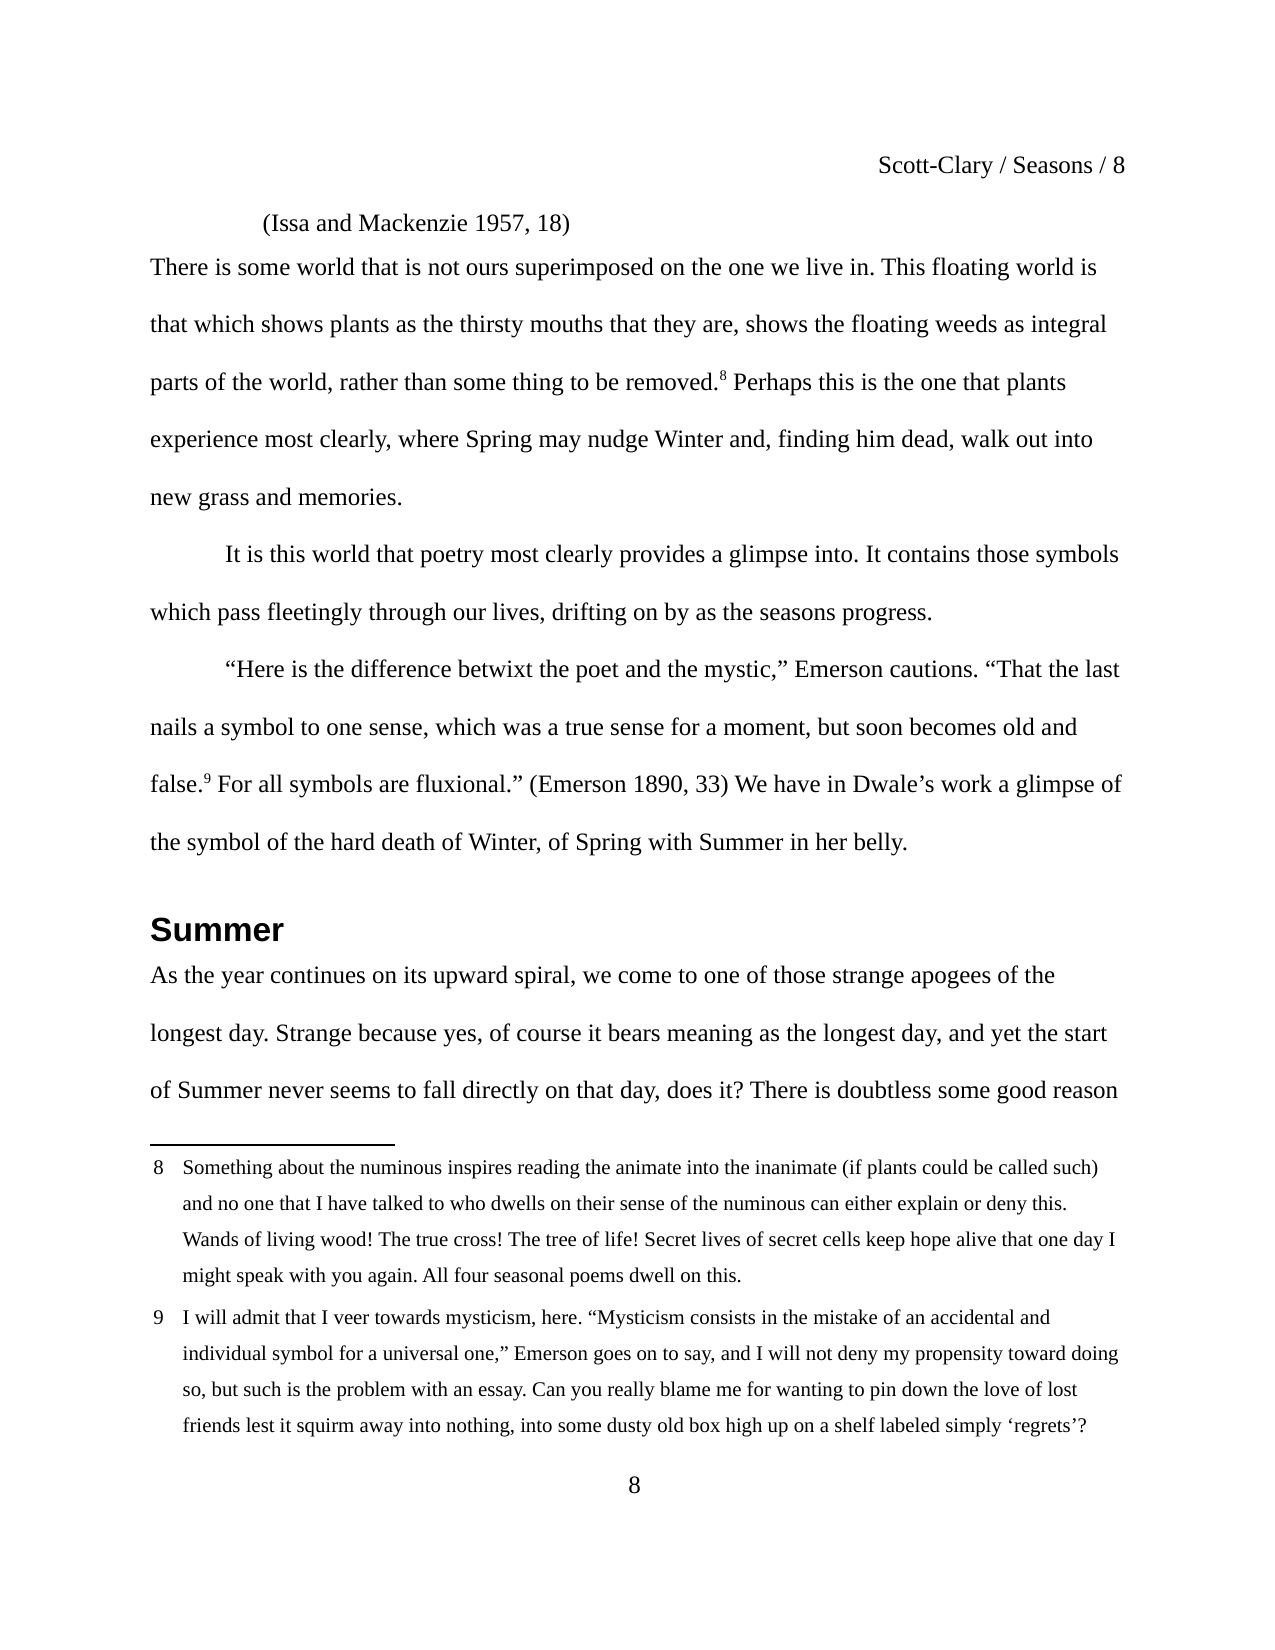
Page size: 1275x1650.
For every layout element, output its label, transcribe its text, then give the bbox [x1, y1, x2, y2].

subtitle Summer [150, 909, 1125, 948]
text Something about the numinous inspires reading the animate into the inanimate (if plants could be called such) and no one that I have talked to who dwells on their sense of the numinous can either explain or deny this. Wands of living wood! The true cross! The tree of life! Secret lives of secret cells keep hope alive that one day I might speak with you again. All four seasonal poems dwell on this. [150, 1152, 1125, 1290]
text There is some world that is not ours superimposed on the one we live in. This floating world is that which shows plants as the thirsty mouths that they are, shows the floating weeds as integral parts of the world, rather than some thing to be removed. Perhaps this is the one that plants experience most clearly, where Spring may nudge Winter and, finding him dead, walk out into new grass and memories. [150, 252, 1125, 511]
text “Here is the difference betwixt the poet and the mystic,” Emerson cautions. “That the last nails a symbol to one sense, which was a true sense for a moment, but soon becomes old and false. For all symbols are fluxional.” (Emerson 1890, 33) We have in Dwale’s work a glimpse of the symbol of the hard death of Winter, of Spring with Summer in her belly. [150, 654, 1125, 856]
text As the year continues on its upward spiral, we come to one of those strange apogees of the longest day. Strange because yes, of course it bears meaning as the longest day, and yet the start of Summer never seems to fall directly on that day, does it? There is doubtless some good reason [150, 961, 1125, 1104]
text (Issa and Mackenzie 1957, 18) [262, 208, 1050, 237]
text I will admit that I veer towards mysticism, here. “Mysticism consists in the mistake of an accidental and individual symbol for a universal one,” Emerson goes on to say, and I will not deny my propensity toward doing so, but such is the problem with an essay. Can you really blame me for wanting to pin down the love of lost friends lest it squirm away into nothing, into some dusty old box high up on a shelf labeled simply ‘regrets’? [150, 1302, 1125, 1440]
text It is this world that poetry most clearly provides a glimpse into. It contains those symbols which pass fleetingly through our lives, drifting on by as the seasons progress. [150, 539, 1125, 626]
